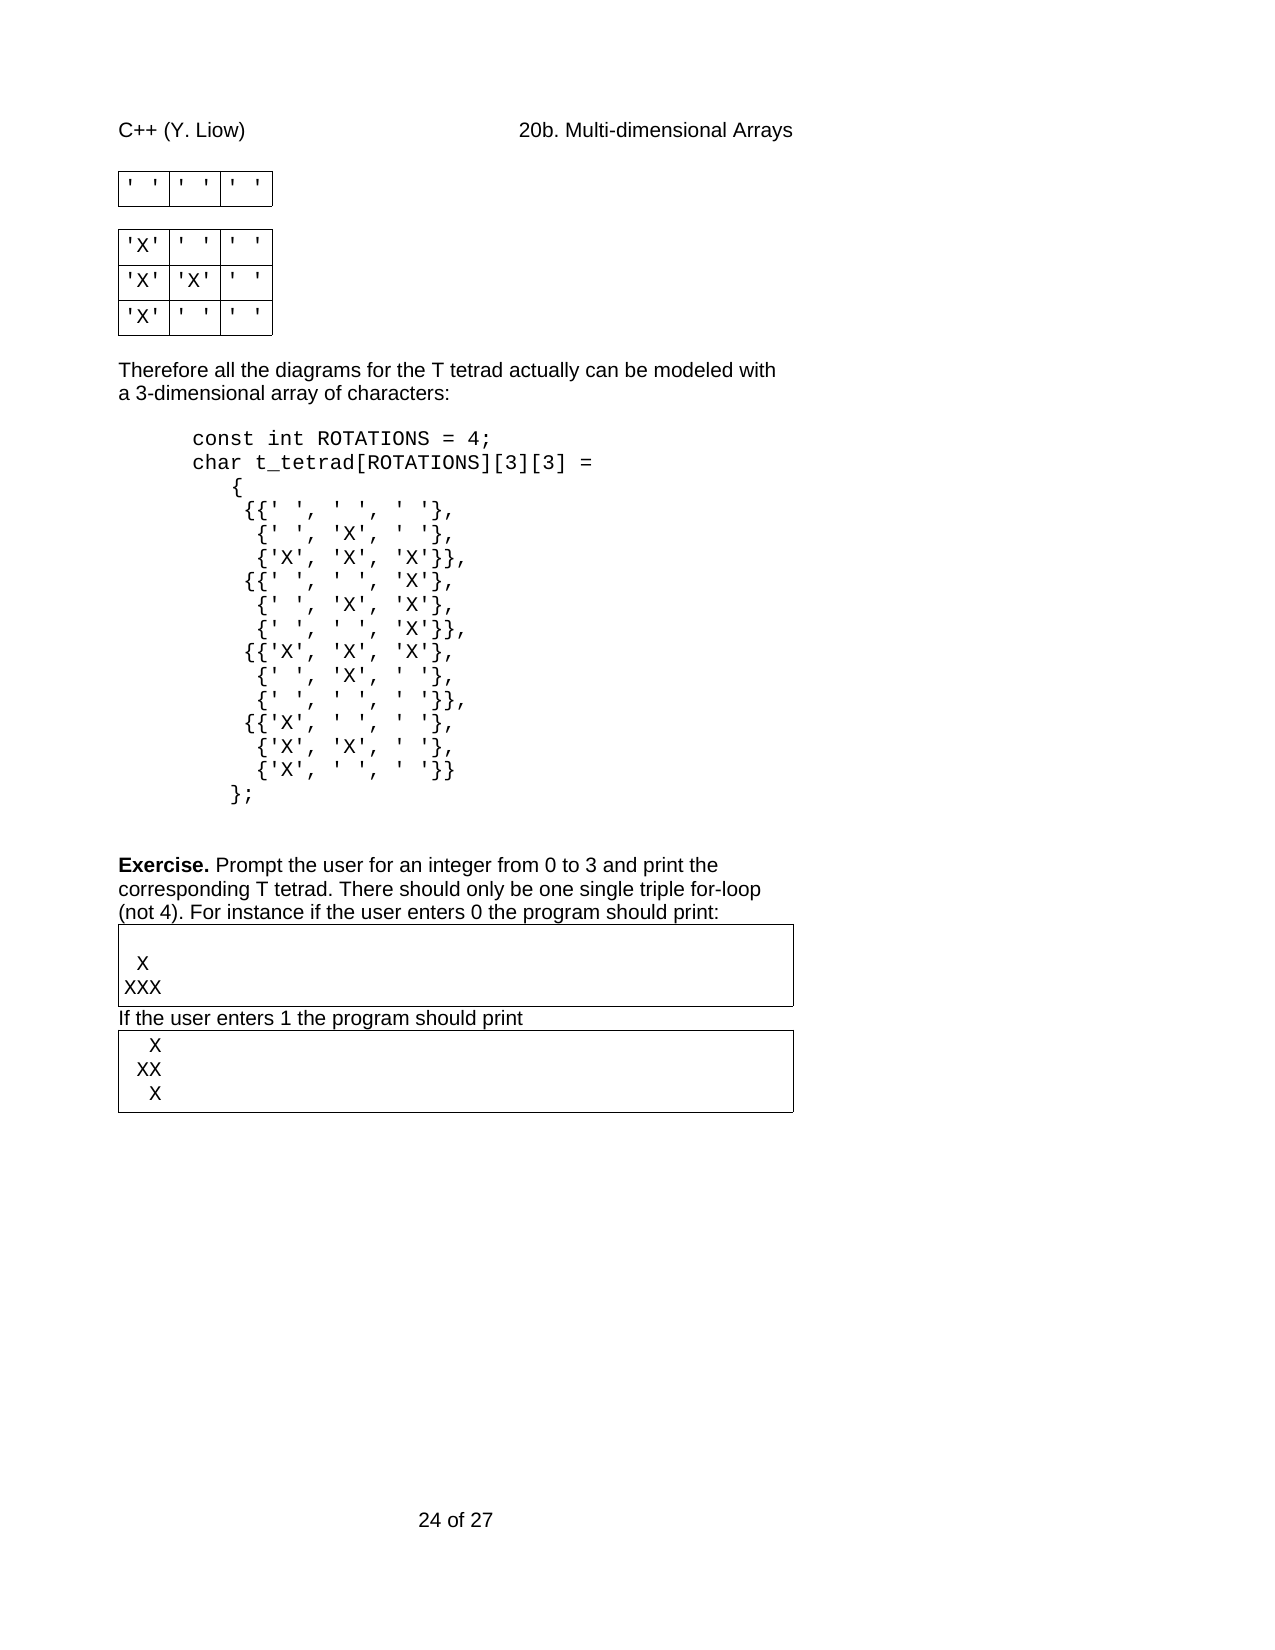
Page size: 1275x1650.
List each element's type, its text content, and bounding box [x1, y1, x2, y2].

text {{' ', ' ', ' '}, [118, 499, 793, 523]
table_cell 'X' [170, 266, 220, 300]
table_cell ' ' [170, 172, 220, 206]
text {' ', 'X', ' '}, [118, 665, 793, 688]
table_cell ' ' [221, 301, 272, 335]
text {' ', 'X', 'X'}, [118, 594, 793, 618]
table_header ' ' [170, 230, 220, 264]
table_header X XXX [119, 925, 793, 1006]
table_cell ' ' [119, 172, 169, 206]
text {'X', 'X', ' '}, [118, 736, 793, 759]
text const int ROTATIONS = 4; [118, 428, 793, 452]
table_header 'X' [119, 230, 169, 264]
text char t_tetrad[ROTATIONS][3][3] = [118, 452, 793, 476]
table_cell ' ' [221, 266, 272, 300]
table_cell ' ' [221, 172, 272, 206]
text {' ', 'X', ' '}, [118, 523, 793, 547]
text {{'X', ' ', ' '}, [118, 712, 793, 736]
table_cell ' ' [170, 301, 220, 335]
text }; [118, 783, 793, 807]
table_header ' ' [221, 230, 272, 264]
text {{'X', 'X', 'X'}, [118, 641, 793, 665]
text If the user enters 1 the program should print [118, 1007, 793, 1029]
text {{' ', ' ', 'X'}, [118, 570, 793, 594]
text { [118, 476, 793, 499]
table_header X XX X [119, 1031, 793, 1112]
text {'X', ' ', ' '}} [118, 759, 793, 783]
text {' ', ' ', ' '}}, [118, 688, 793, 712]
table_cell 'X' [119, 266, 169, 300]
text {'X', 'X', 'X'}}, [118, 547, 793, 570]
text {' ', ' ', 'X'}}, [118, 618, 793, 641]
text Therefore all the diagrams for the T tetrad actually can be modeled with a 3-dimensional array of characters: [118, 358, 793, 405]
text Exercise. Prompt the user for an integer from 0 to 3 and print the corresponding T tetrad. There should only be one single triple for-loop (not 4). For instance if the user enters 0 the program should print: [118, 854, 793, 924]
table_cell 'X' [119, 301, 169, 335]
